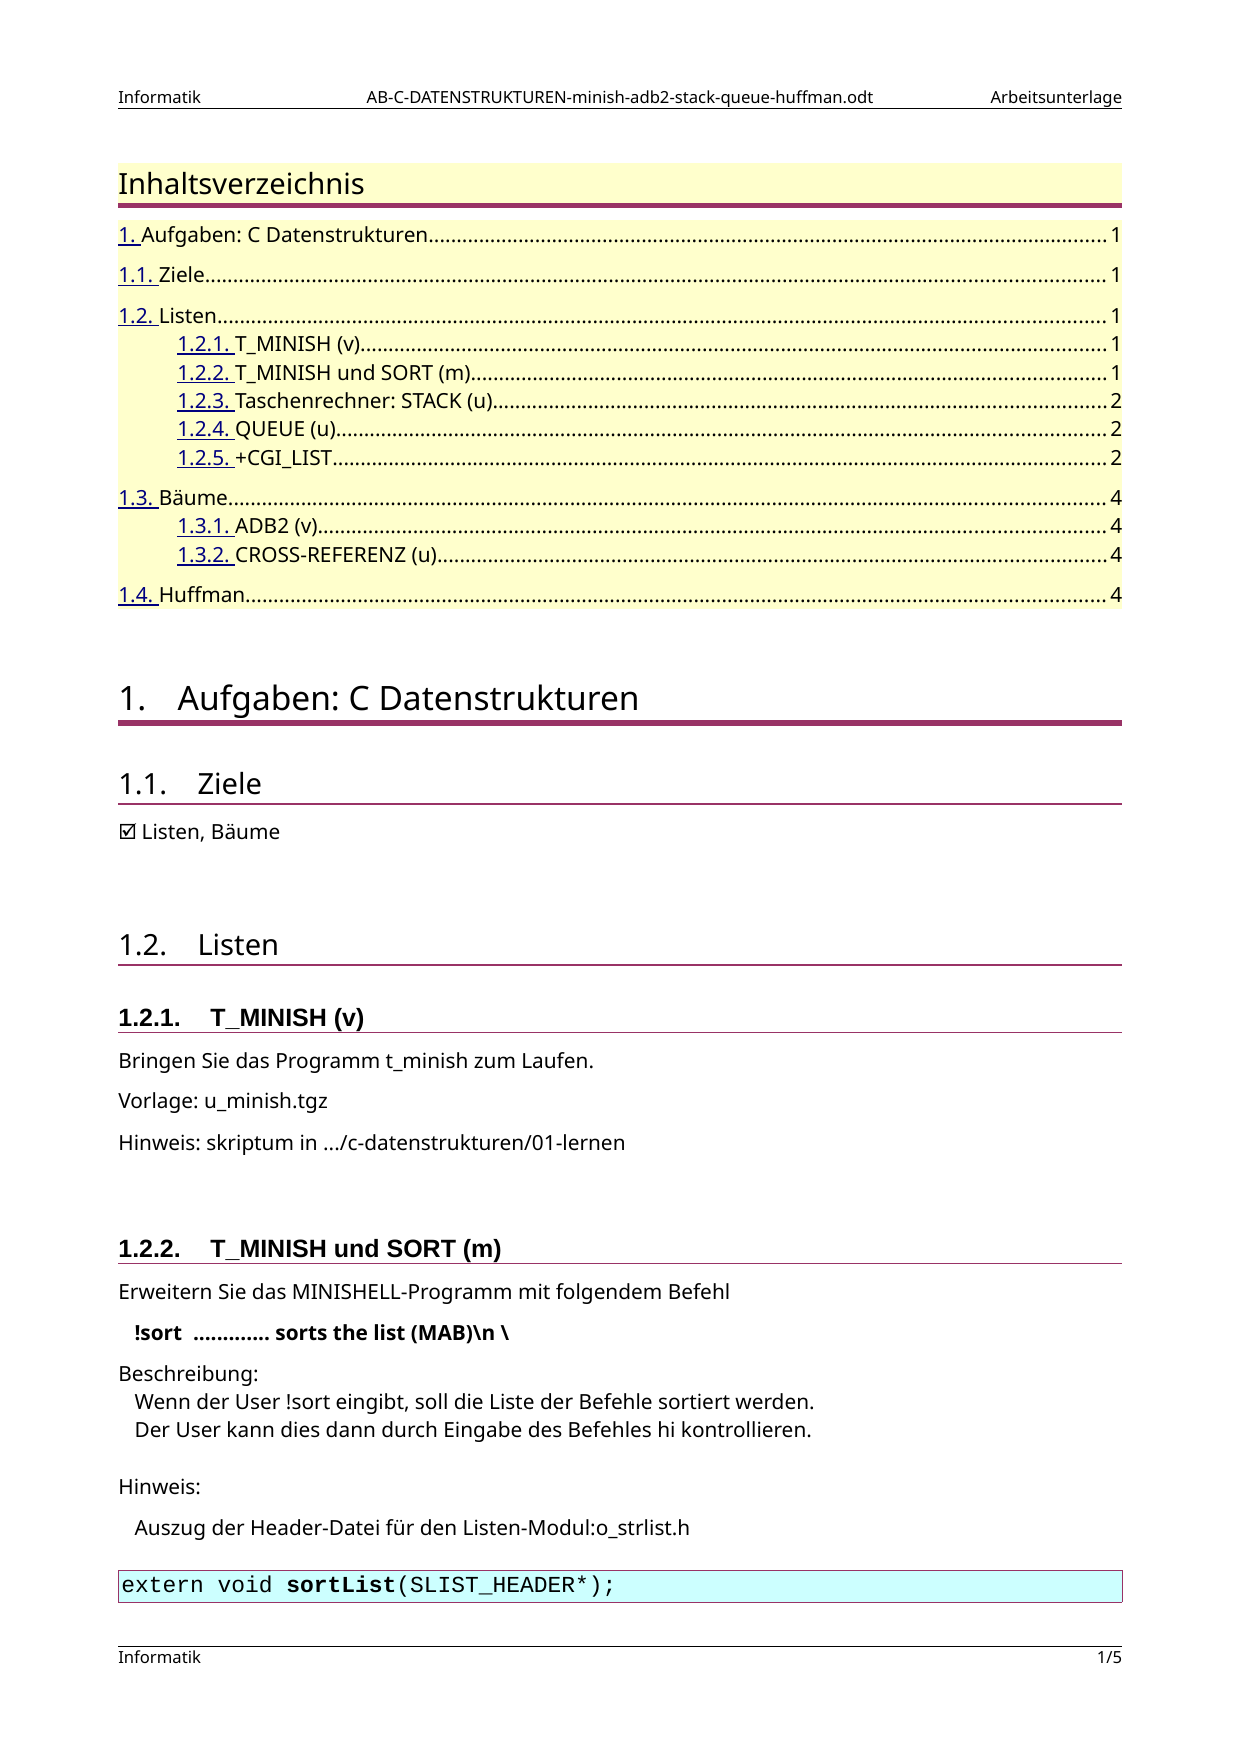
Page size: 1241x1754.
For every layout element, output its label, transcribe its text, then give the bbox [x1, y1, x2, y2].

subtitle Inhaltsverzeichnis [118, 163, 1122, 203]
text 1.2.2. T_MINISH und SORT (m) 1 [177, 358, 1122, 386]
text 1.2.4. QUEUE (u) 2 [177, 414, 1122, 443]
text 1.2.3. Taschenrechner: STACK (u) 2 [177, 386, 1122, 414]
text 1.2.5. +CGI_LIST 2 [177, 443, 1122, 471]
text 1.4. Huffman 4 [118, 580, 1122, 609]
text extern void sortList(SLIST_HEADER*); [119, 1571, 1122, 1602]
text 1.2. Listen 1 [118, 301, 1122, 329]
list Listen, Bäume [118, 817, 1122, 846]
text !sort ............. sorts the list (MAB)\n \ [118, 1318, 1122, 1346]
text Auszug der Header-Datei für den Listen-Modul:o_strlist.h [118, 1513, 1122, 1542]
text Vorlage: u_minish.tgz [118, 1087, 1122, 1115]
text Hinweis: skriptum in .../c-datenstrukturen/01-lernen [118, 1128, 1122, 1156]
text 1.3. Bäume 4 [118, 483, 1122, 512]
text 1.3.1. ADB2 (v) 4 [177, 512, 1122, 540]
text Beschreibung: [118, 1359, 1122, 1387]
subtitle Listen [118, 924, 1122, 964]
subtitle T_MINISH (v) [118, 1003, 1122, 1032]
text 1.3.2. CROSS-REFERENZ (u) 4 [177, 540, 1122, 568]
text Bringen Sie das Programm t_minish zum Laufen. [118, 1046, 1122, 1074]
subtitle Aufgaben: C Datenstrukturen [118, 674, 1122, 720]
subtitle T_MINISH und SORT (m) [118, 1234, 1122, 1263]
text Hinweis: [118, 1472, 1122, 1501]
text Wenn der User !sort eingibt, soll die Liste der Befehle sortiert werden. [118, 1387, 1122, 1416]
text Der User kann dies dann durch Eingabe des Befehles hi kontrollieren. [118, 1416, 1122, 1444]
subtitle Ziele [118, 763, 1122, 803]
text 1. Aufgaben: C Datenstrukturen 1 [118, 220, 1122, 249]
text 1.1. Ziele 1 [118, 261, 1122, 289]
text Erweitern Sie das MINISHELL-Programm mit folgendem Befehl [118, 1277, 1122, 1305]
text 1.2.1. T_MINISH (v) 1 [177, 329, 1122, 358]
